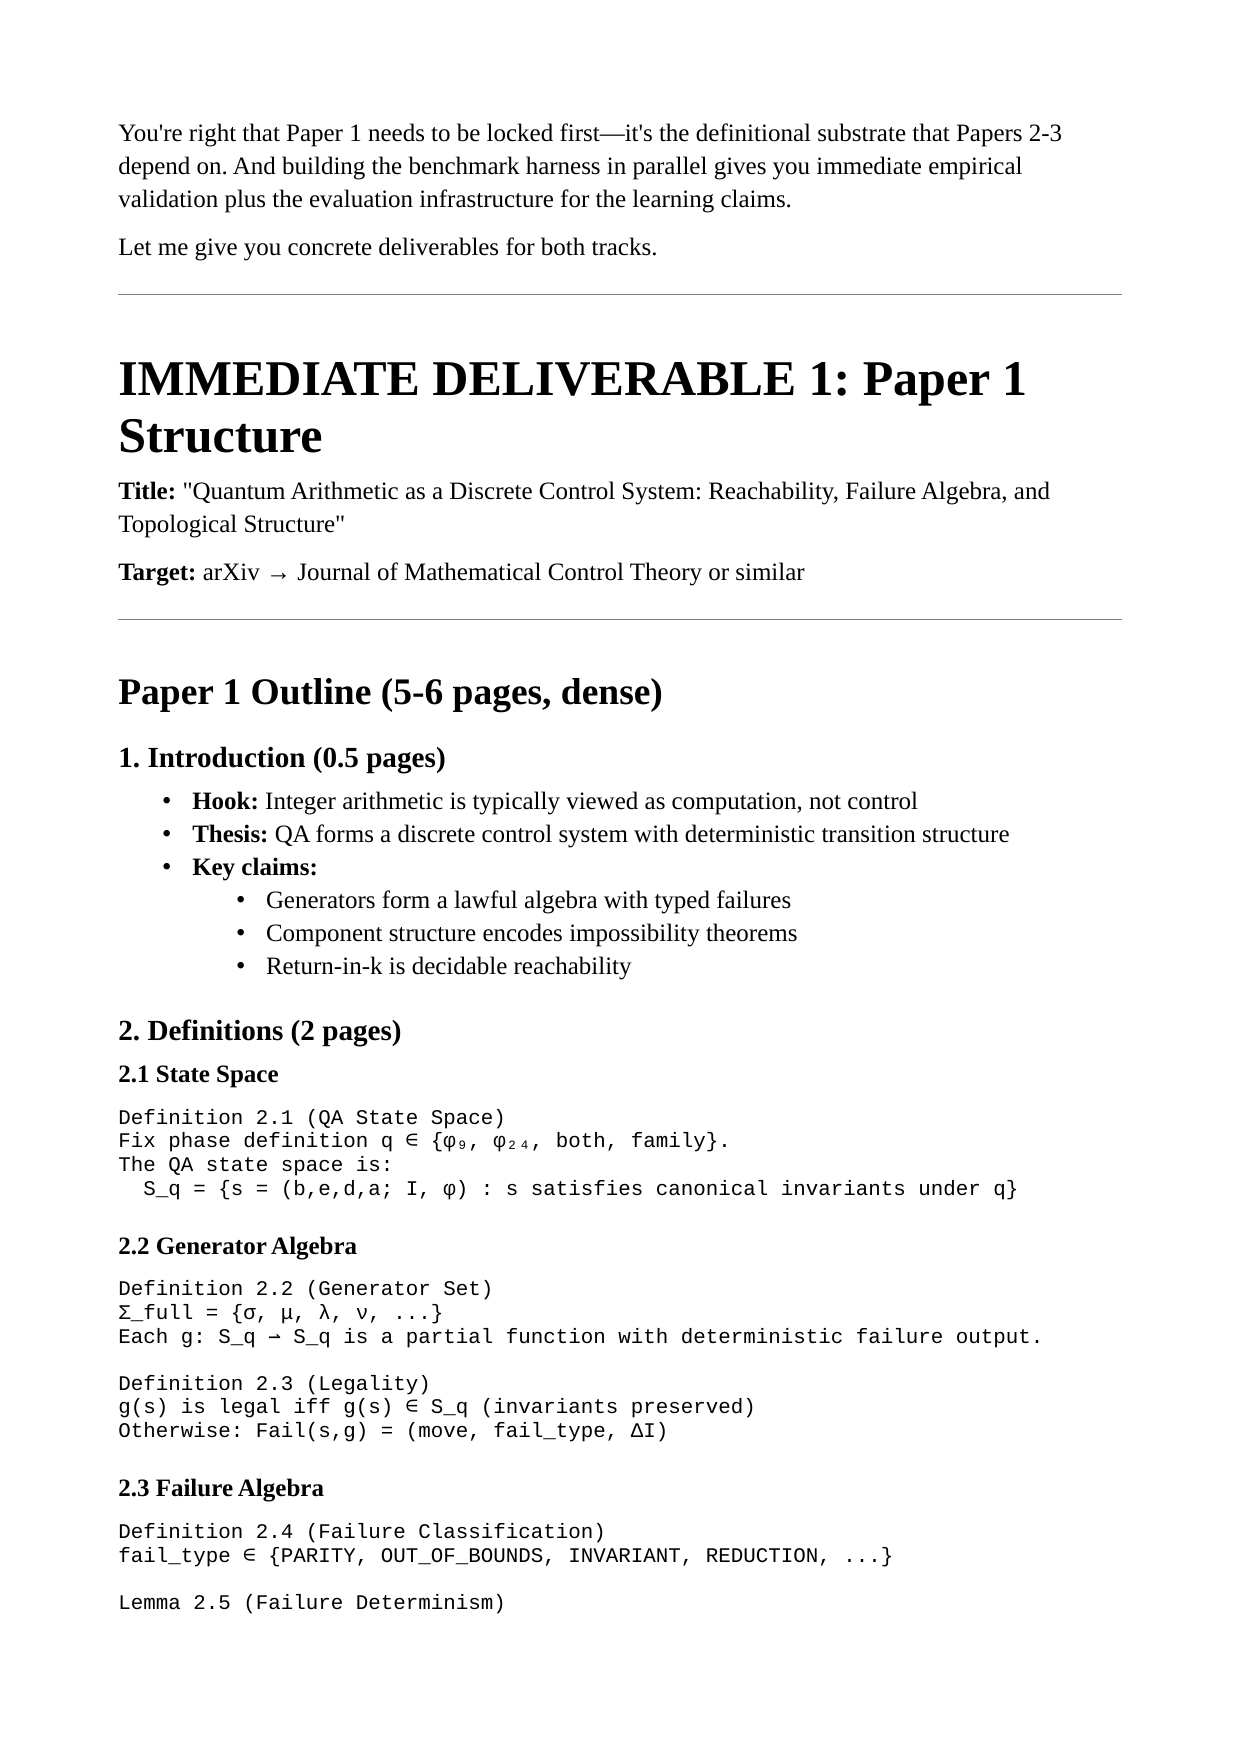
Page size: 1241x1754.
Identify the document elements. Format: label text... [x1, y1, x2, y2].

list Component structure encodes impossibility theorems [236, 918, 1122, 947]
text 2.1 State Space [118, 1059, 1122, 1088]
text Target: arXiv → Journal of Mathematical Control Theory or similar [118, 557, 1122, 586]
text Each g: S_q ⇀ S_q is a partial function with deterministic failure output. [118, 1326, 1122, 1349]
text Let me give you concrete deliverables for both tracks. [118, 232, 1122, 261]
subtitle IMMEDIATE DELIVERABLE 1: Paper 1 Structure [118, 349, 1122, 464]
text The QA state space is: [118, 1154, 1122, 1178]
text Fix phase definition q ∈ {φ₉, φ₂₄, both, family}. [118, 1130, 1122, 1154]
list Thesis: QA forms a discrete control system with deterministic transition structure [162, 819, 1122, 847]
text 2.2 Generator Algebra [118, 1231, 1122, 1259]
text g(s) is legal iff g(s) ∈ S_q (invariants preserved) [118, 1397, 1122, 1420]
list Key claims: [162, 852, 1122, 881]
text You're right that Paper 1 needs to be locked first—it's the definitional substrate that Papers 2-3 depend on. And building the benchmark harness in parallel gives you immediate empirical validation plus the evaluation infrastructure for the learning claims. [118, 118, 1122, 213]
text Definition 2.3 (Legality) [118, 1373, 1122, 1397]
list Generators form a lawful algebra with typed failures [236, 885, 1122, 913]
subtitle 2. Definitions (2 pages) [118, 1013, 1122, 1047]
text Definition 2.4 (Failure Classification) [118, 1521, 1122, 1544]
list Return-in-k is decidable reachability [236, 951, 1122, 979]
text Σ_full = {σ, μ, λ, ν, ...} [118, 1302, 1122, 1326]
subtitle Paper 1 Outline (5-6 pages, dense) [118, 669, 1122, 713]
text fail_type ∈ {PARITY, OUT_OF_BOUNDS, INVARIANT, REDUCTION, ...} [118, 1544, 1122, 1568]
text Definition 2.2 (Generator Set) [118, 1278, 1122, 1302]
text Lemma 2.5 (Failure Determinism) [118, 1592, 1122, 1616]
text Title: "Quantum Arithmetic as a Discrete Control System: Reachability, Failure Algebra, and Topological Structure" [118, 476, 1122, 538]
list Hook: Integer arithmetic is typically viewed as computation, not control [162, 786, 1122, 814]
text Definition 2.1 (QA State Space) [118, 1107, 1122, 1130]
text S_q = {s = (b,e,d,a; I, φ) : s satisfies canonical invariants under q} [118, 1178, 1122, 1201]
text Otherwise: Fail(s,g) = (move, fail_type, ΔI) [118, 1420, 1122, 1444]
subtitle 1. Introduction (0.5 pages) [118, 740, 1122, 773]
text 2.3 Failure Algebra [118, 1473, 1122, 1502]
